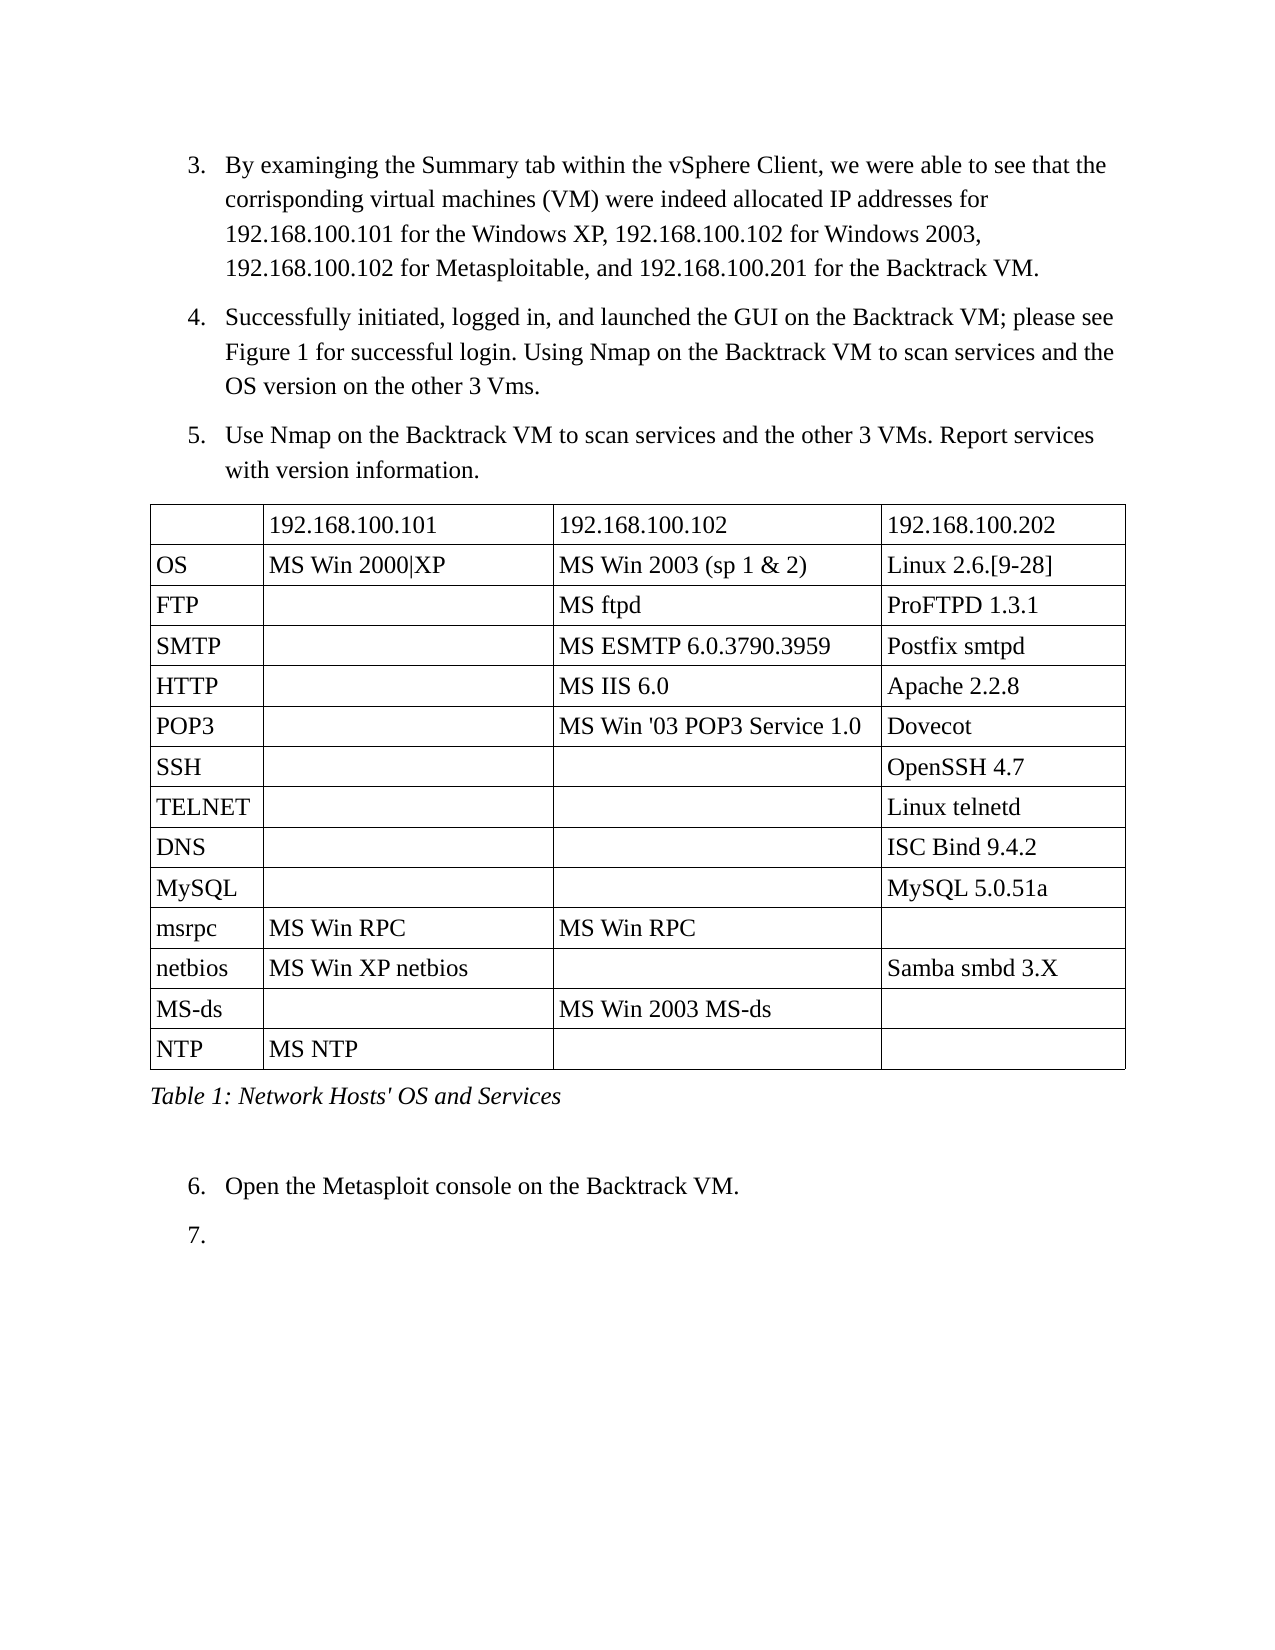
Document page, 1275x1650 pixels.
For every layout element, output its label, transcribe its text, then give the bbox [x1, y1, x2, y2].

table_cell Linux 2.6.[9-28] [882, 545, 1125, 585]
table_cell [264, 586, 553, 625]
table_cell [882, 989, 1125, 1028]
table_cell [264, 989, 553, 1028]
table_cell TELNET [151, 787, 263, 827]
table_cell OpenSSH 4.7 [882, 747, 1125, 786]
table_cell MS Win 2003 MS-ds [554, 989, 881, 1028]
list Open the Metasploit console on the Backtrack VM. [187, 1171, 1125, 1200]
table_cell MS Win 2003 (sp 1 & 2) [554, 545, 881, 585]
table_cell [882, 1029, 1125, 1068]
table_cell netbios [151, 949, 263, 988]
table_cell ISC Bind 9.4.2 [882, 828, 1125, 867]
table_cell NTP [151, 1029, 263, 1068]
table_cell [554, 828, 881, 867]
table_cell MS Win RPC [264, 908, 553, 947]
table_cell MS ftpd [554, 586, 881, 625]
table_cell msrpc [151, 908, 263, 947]
table_cell SSH [151, 747, 263, 786]
table_cell MS Win XP netbios [264, 949, 553, 988]
table_header [151, 505, 263, 544]
table_cell MS Win 2000|XP [264, 545, 553, 585]
table_cell [264, 626, 553, 665]
table_cell MS Win RPC [554, 908, 881, 947]
table_cell MS NTP [264, 1029, 553, 1068]
table_cell ProFTPD 1.3.1 [882, 586, 1125, 625]
table_cell MS-ds [151, 989, 263, 1028]
table_cell FTP [151, 586, 263, 625]
table_cell [264, 868, 553, 907]
table_header 192.168.100.102 [554, 505, 881, 544]
table_cell [264, 707, 553, 746]
table_cell Dovecot [882, 707, 1125, 746]
list By examinging the Summary tab within the vSphere Client, we were able to see that the corrisponding virtual machines (VM) were indeed allocated IP addresses for 192.168.100.101 for the Windows XP, 192.168.100.102 for Windows 2003, 192.168.100.102 for Metasploitable, and 192.168.100.201 for the Backtrack VM. [187, 150, 1125, 282]
table_cell MySQL [151, 868, 263, 907]
table_cell DNS [151, 828, 263, 867]
list Successfully initiated, logged in, and launched the GUI on the Backtrack VM; please see Figure 1 for successful login. Using Nmap on the Backtrack VM to scan services and the OS version on the other 3 Vms. [187, 302, 1125, 400]
table_cell [554, 868, 881, 907]
table_cell [882, 908, 1125, 947]
table_cell [264, 666, 553, 706]
table_cell [554, 1029, 881, 1068]
table_cell [264, 747, 553, 786]
table_cell Apache 2.2.8 [882, 666, 1125, 706]
table_cell [264, 787, 553, 827]
table_cell Postfix smtpd [882, 626, 1125, 665]
table_cell Samba smbd 3.X [882, 949, 1125, 988]
table_cell Linux telnetd [882, 787, 1125, 827]
table_cell MySQL 5.0.51a [882, 868, 1125, 907]
table_cell MS ESMTP 6.0.3790.3959 [554, 626, 881, 665]
table_cell [554, 949, 881, 988]
list Use Nmap on the Backtrack VM to scan services and the other 3 VMs. Report services with version information. [187, 421, 1125, 484]
table_cell POP3 [151, 707, 263, 746]
table_cell MS Win '03 POP3 Service 1.0 [554, 707, 881, 746]
table_cell HTTP [151, 666, 263, 706]
table_cell [264, 828, 553, 867]
table_cell OS [151, 545, 263, 585]
table_cell SMTP [151, 626, 263, 665]
table_cell [554, 747, 881, 786]
table_cell [554, 787, 881, 827]
table_cell MS IIS 6.0 [554, 666, 881, 706]
table_header 192.168.100.202 [882, 505, 1125, 544]
table_header 192.168.100.101 [264, 505, 553, 544]
text Table 1: Network Hosts' OS and Services [150, 1081, 1125, 1110]
